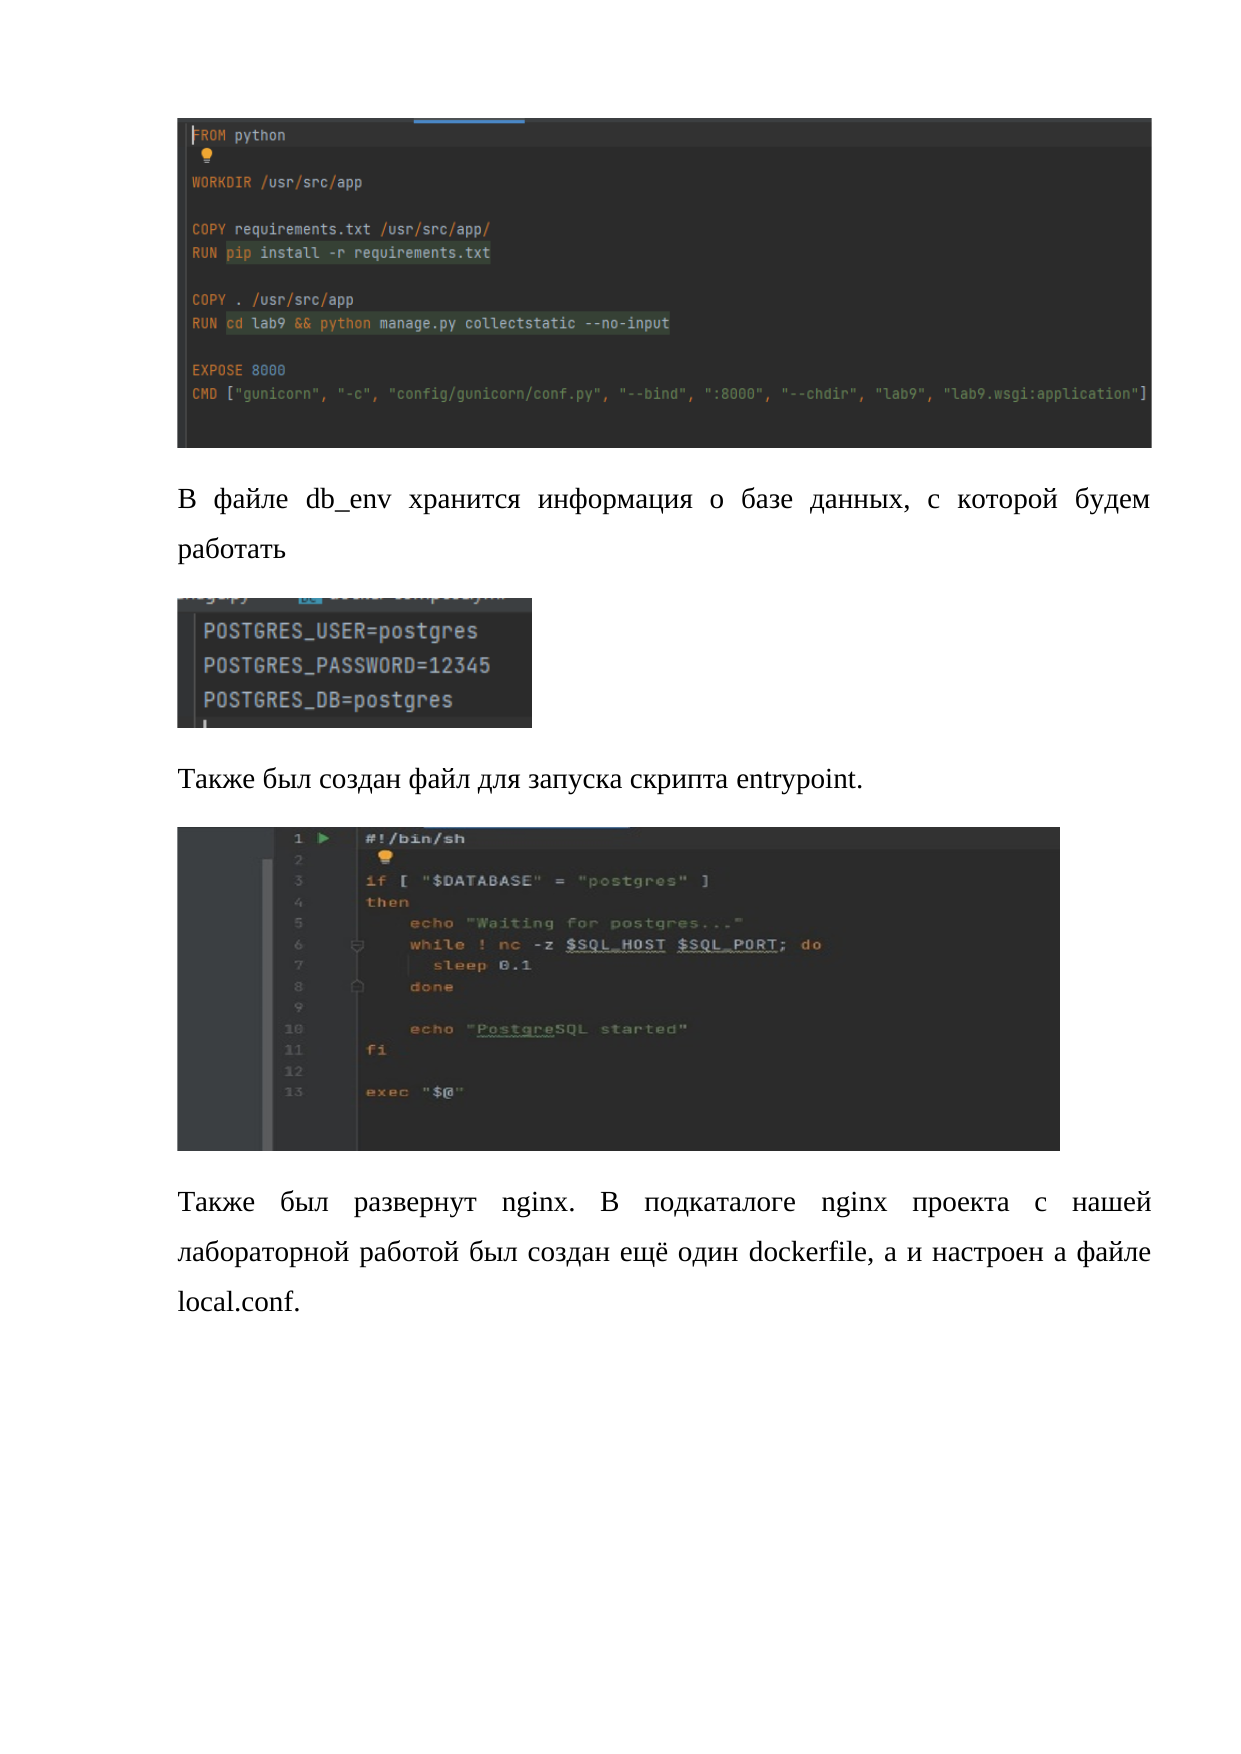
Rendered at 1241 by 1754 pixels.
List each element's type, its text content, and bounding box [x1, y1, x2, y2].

text Также был развернут nginx. В подкаталоге nginx проекта с нашей лабораторной работой был создан ещё один dockerfile, а и настроен а файле local.conf. [177, 1184, 1152, 1318]
text Также был создан файл для запуска скрипта entrypoint. [177, 761, 1152, 794]
text В файле db_env хранится информация о базе данных, с которой будем работать [177, 481, 1152, 565]
picture [177, 827, 1060, 1151]
picture [177, 598, 532, 728]
picture [177, 118, 1152, 448]
